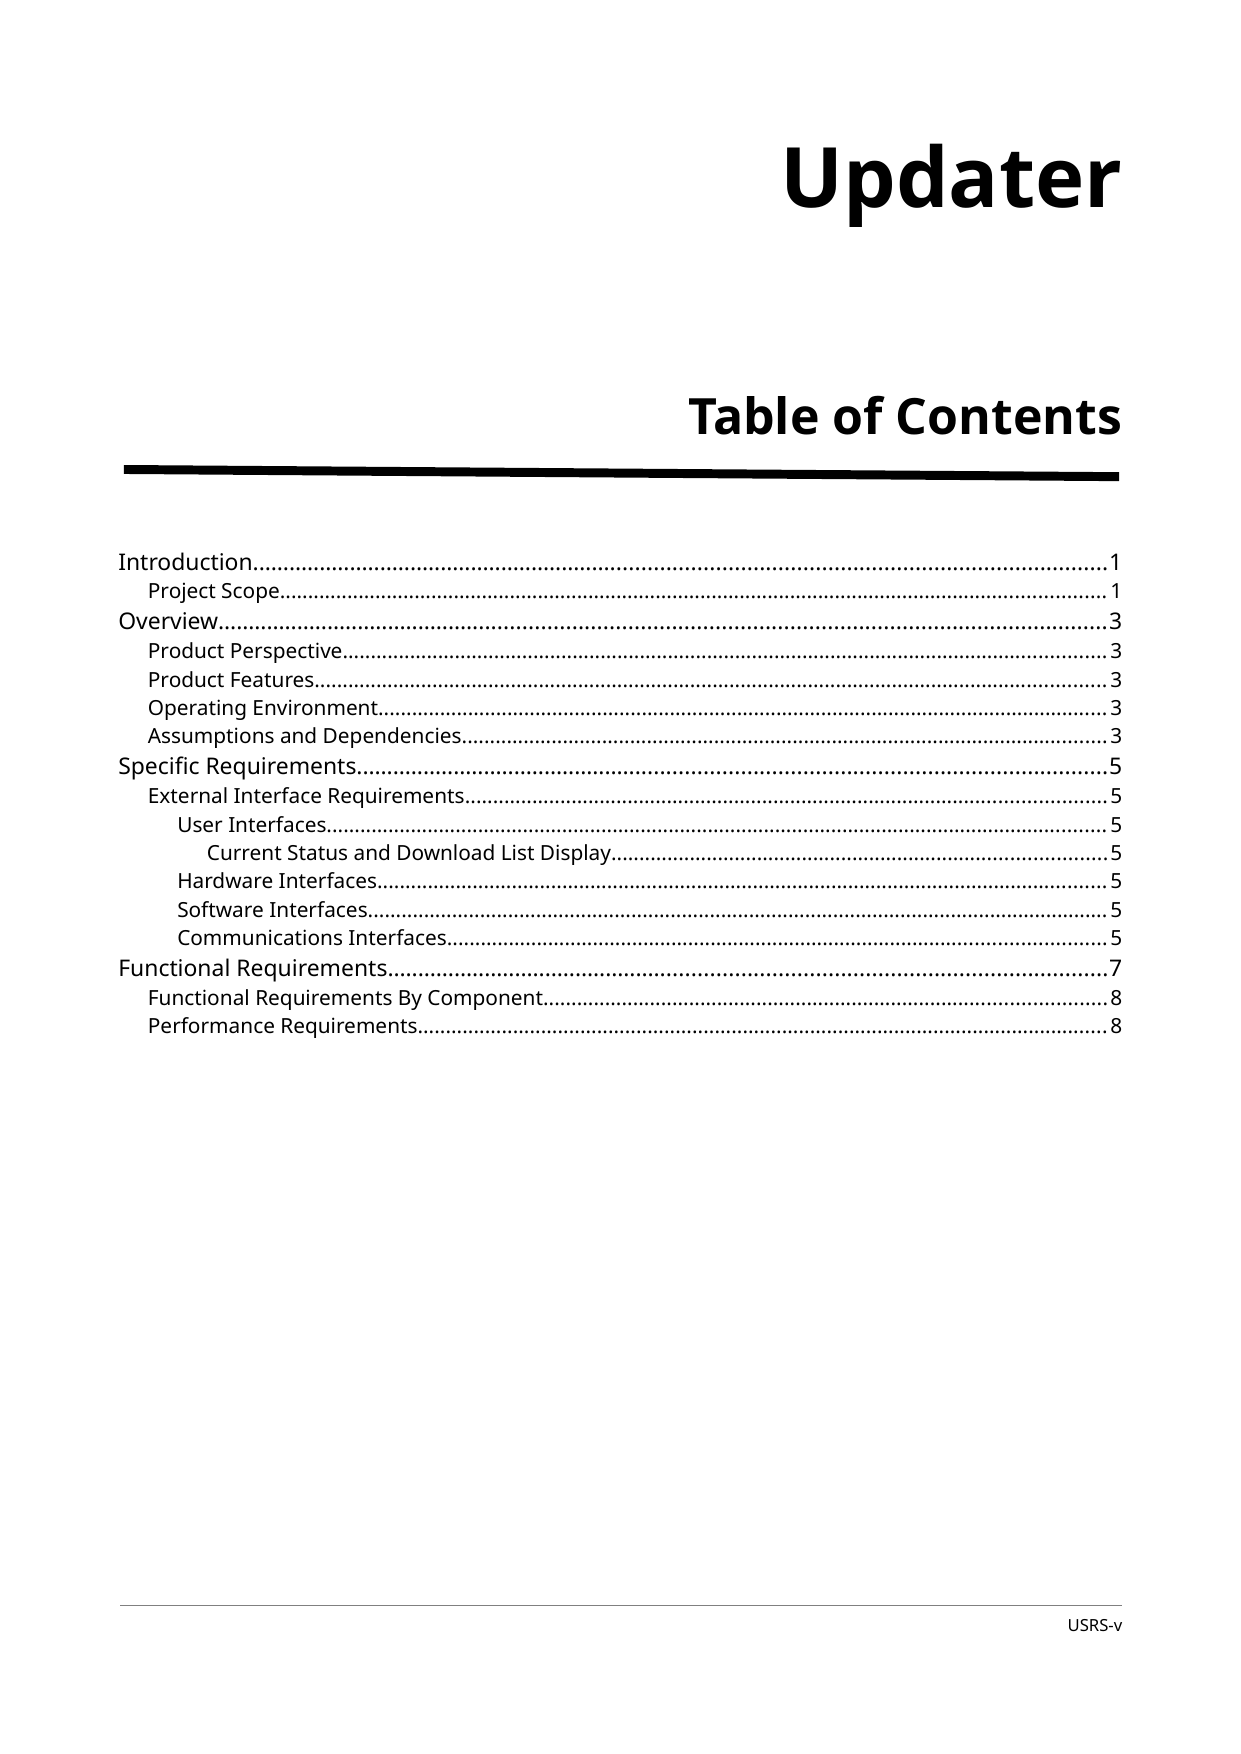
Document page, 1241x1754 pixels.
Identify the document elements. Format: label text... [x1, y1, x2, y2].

text Hardware Interfaces 5 [177, 867, 1122, 895]
text Communications Interfaces 5 [177, 923, 1122, 952]
text Overview 3 [118, 605, 1122, 636]
text Operating Environment 3 [148, 693, 1122, 722]
text Software Interfaces 5 [177, 895, 1122, 923]
text Assumptions and Dependencies 3 [148, 722, 1122, 750]
text Specific Requirements 5 [118, 750, 1122, 781]
text Project Scope 1 [148, 577, 1122, 605]
text Current Status and Download List Display 5 [207, 838, 1122, 867]
text Introduction 1 [118, 545, 1122, 577]
title Table of Contents [118, 381, 1122, 449]
text Product Features 3 [148, 665, 1122, 693]
text External Interface Requirements 5 [148, 781, 1122, 810]
text Product Perspective 3 [148, 636, 1122, 665]
text Functional Requirements 7 [118, 952, 1122, 983]
text Functional Requirements By Component 8 [148, 983, 1122, 1012]
text Performance Requirements 8 [148, 1012, 1122, 1040]
text User Interfaces 5 [177, 810, 1122, 838]
